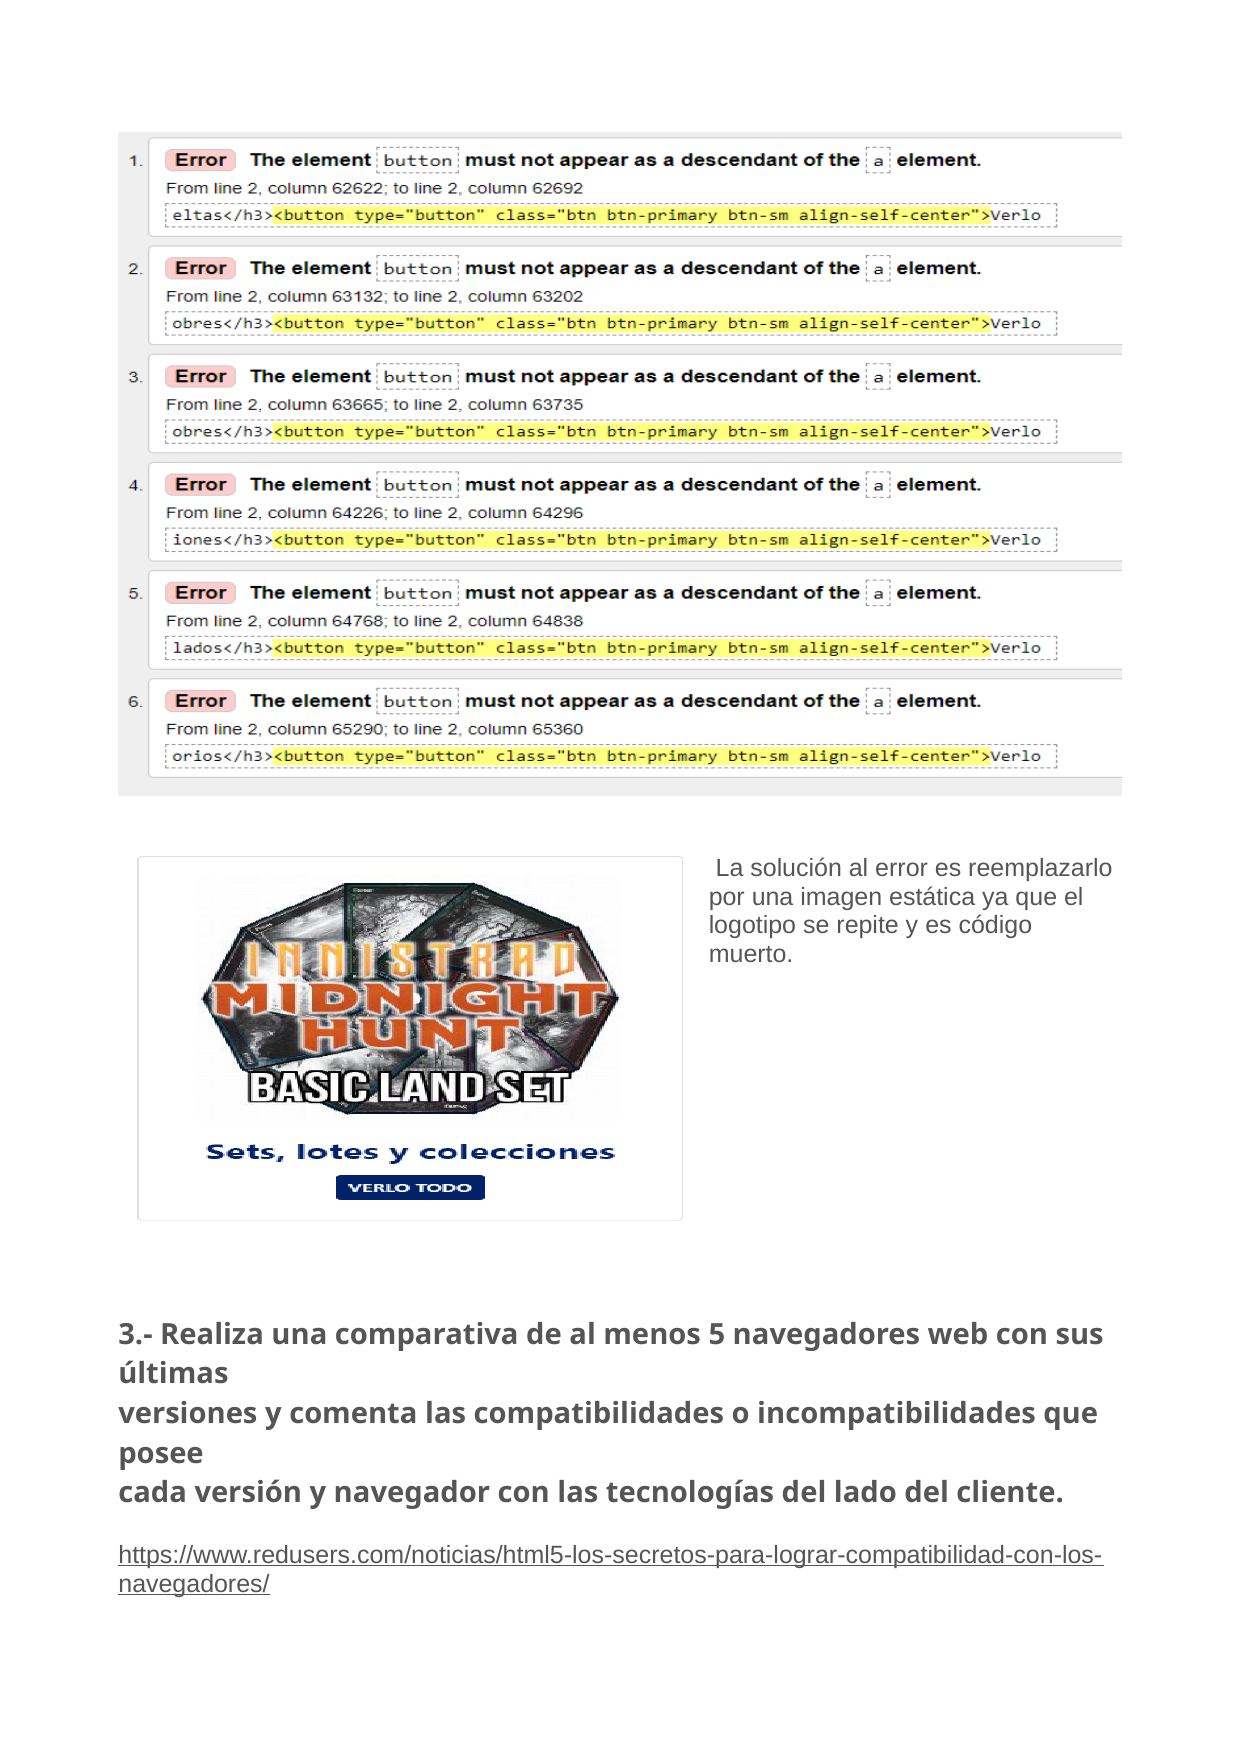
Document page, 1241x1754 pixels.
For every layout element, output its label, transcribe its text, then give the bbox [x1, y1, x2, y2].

picture [118, 132, 1123, 796]
text versiones y comenta las compatibilidades o incompatibilidades que posee [118, 1392, 1122, 1472]
text 3.- Realiza una comparativa de al menos 5 navegadores web con sus últimas [118, 1313, 1122, 1392]
text La solución al error es reemplazarlo por una imagen estática ya que el logotipo se repite y es código muerto. [709, 853, 1122, 968]
text cada versión y navegador con las tecnologías del lado del cliente. [118, 1472, 1122, 1511]
picture [122, 852, 709, 1231]
text https://www.redusers.com/noticias/html5-los-secretos-para-lograr-compatibilidad-con-los-navegadores/ [118, 1540, 1122, 1598]
